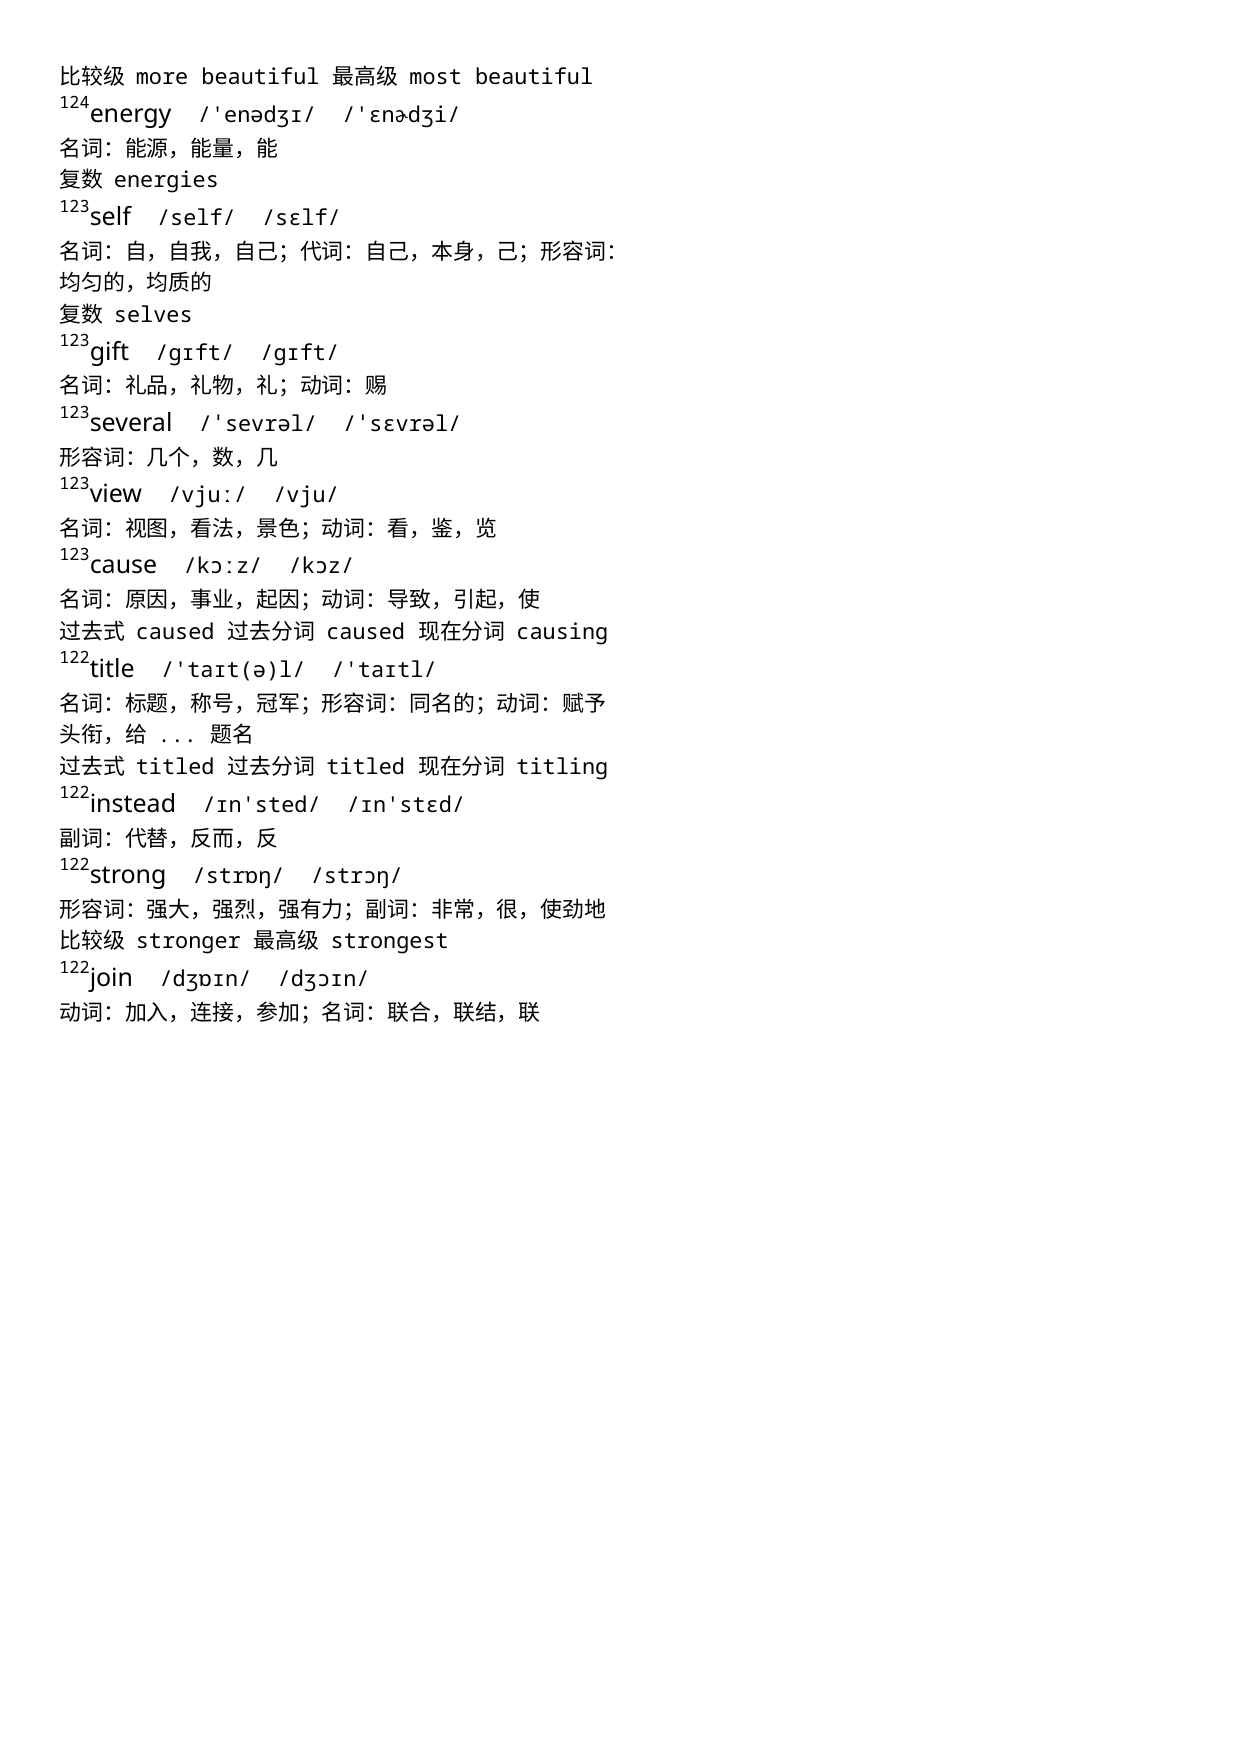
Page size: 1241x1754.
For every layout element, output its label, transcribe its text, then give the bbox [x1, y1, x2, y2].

text 形容词：强大，强烈，强有力；副词：非常，很，使劲地 [59, 892, 611, 923]
text 名词：礼品，礼物，礼；动词：赐 [59, 368, 611, 400]
text 名词：视图，看法，景色；动词：看，鉴，览 [59, 511, 611, 543]
text 122instead /ɪn'sted/ /ɪn'stɛd/ [59, 781, 611, 821]
text 复数 selves [59, 297, 611, 329]
text 123several /ˈsevrəl/ /ˈsɛvrəl/ [59, 400, 611, 440]
text 124energy /'enədʒɪ/ /'ɛnɚdʒi/ [59, 91, 611, 131]
text 123cause /kɔːz/ /kɔz/ [59, 543, 611, 582]
text 复数 energies [59, 162, 611, 194]
text 122strong /strɒŋ/ /strɔŋ/ [59, 852, 611, 892]
text 123view /vjuː/ /vju/ [59, 471, 611, 511]
text 副词：代替，反而，反 [59, 821, 611, 852]
text 比较级 more beautiful 最高级 most beautiful [59, 59, 611, 91]
text 名词：原因，事业，起因；动词：导致，引起，使 [59, 582, 611, 614]
text 过去式 caused 过去分词 caused 现在分词 causing [59, 614, 611, 646]
text 123self /self/ /sɛlf/ [59, 194, 611, 234]
text 动词：加入，连接，参加；名词：联合，联结，联 [59, 995, 611, 1027]
text 名词：自，自我，自己；代词：自己，本身，己；形容词：均匀的，均质的 [59, 234, 611, 297]
text 123gift /gɪft/ /ɡɪft/ [59, 329, 611, 368]
text 122title /'taɪt(ə)l/ /'taɪtl/ [59, 646, 611, 686]
text 名词：能源，能量，能 [59, 131, 611, 162]
text 形容词：几个，数，几 [59, 440, 611, 471]
text 名词：标题，称号，冠军；形容词：同名的；动词：赋予头衔，给 ... 题名 [59, 686, 611, 749]
text 比较级 stronger 最高级 strongest [59, 923, 611, 955]
text 122join /dʒɒɪn/ /dʒɔɪn/ [59, 955, 611, 995]
text 过去式 titled 过去分词 titled 现在分词 titling [59, 749, 611, 781]
